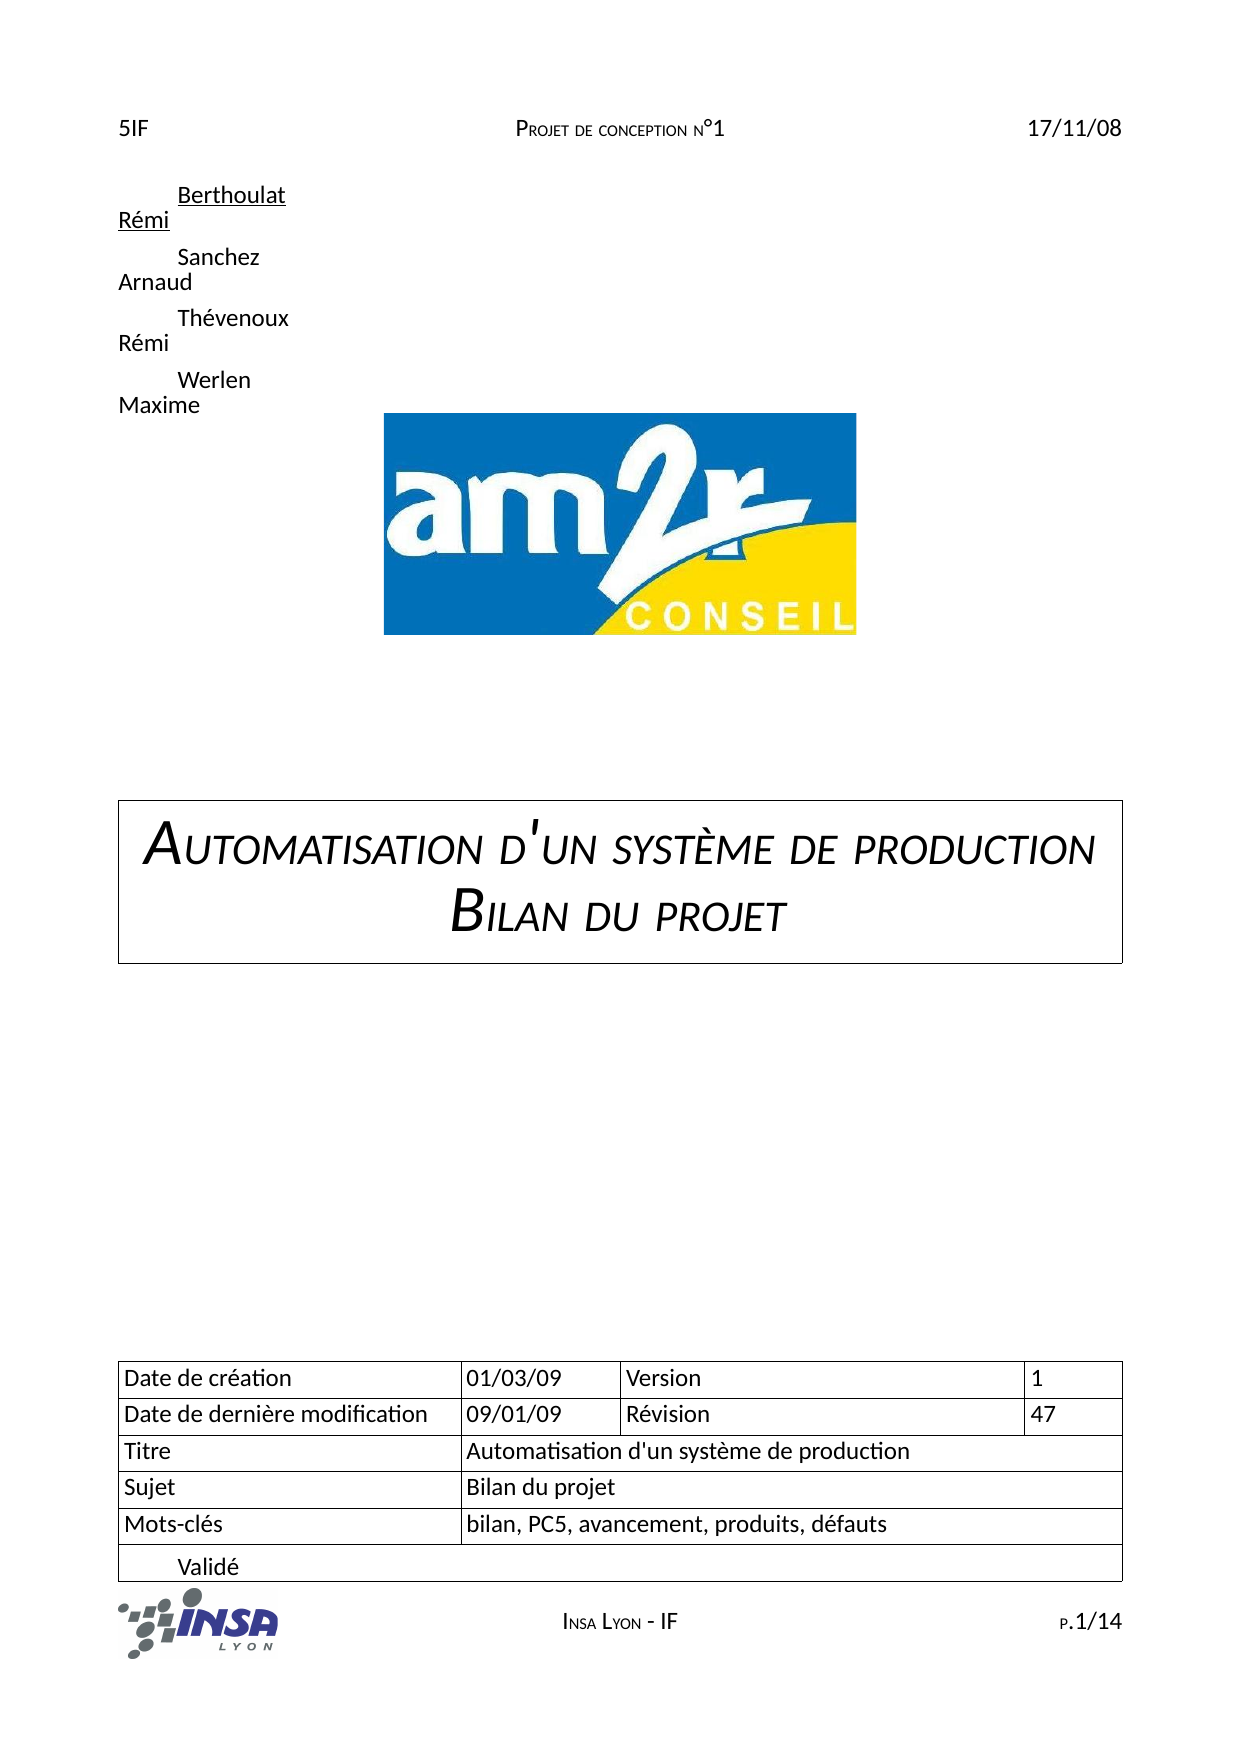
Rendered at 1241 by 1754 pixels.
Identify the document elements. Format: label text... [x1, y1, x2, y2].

text Sanchez Arnaud [118, 246, 333, 296]
table_cell 09/01/09 [462, 1399, 620, 1434]
table_cell Révision [621, 1399, 1024, 1434]
table_header Date de création [119, 1362, 461, 1398]
subtitle Automatisation d'un système de production Bilan du projet [119, 801, 1122, 963]
table_header 03/01/09 [462, 1362, 620, 1398]
table_cell Mots-clés [119, 1509, 461, 1544]
text Berthoulat Rémi [118, 184, 333, 234]
table_header Version [621, 1362, 1024, 1398]
text Werlen Maxime [118, 370, 333, 420]
table_cell Bilan du projet [462, 1472, 1122, 1508]
table_cell 47 [1025, 1399, 1122, 1434]
table_cell Sujet [119, 1472, 461, 1508]
text Validé [119, 1556, 1122, 1581]
text Thévenoux Rémi [118, 308, 333, 358]
table_header 1 [1025, 1362, 1122, 1398]
table_cell Date de dernière modification [119, 1399, 461, 1434]
picture [118, 1588, 278, 1659]
table_cell Automatisation d'un système de production [462, 1436, 1122, 1471]
picture [383, 413, 857, 635]
table_cell Titre [119, 1436, 461, 1471]
table_cell bilan, PC5, avancement, produits, défauts [462, 1509, 1122, 1544]
